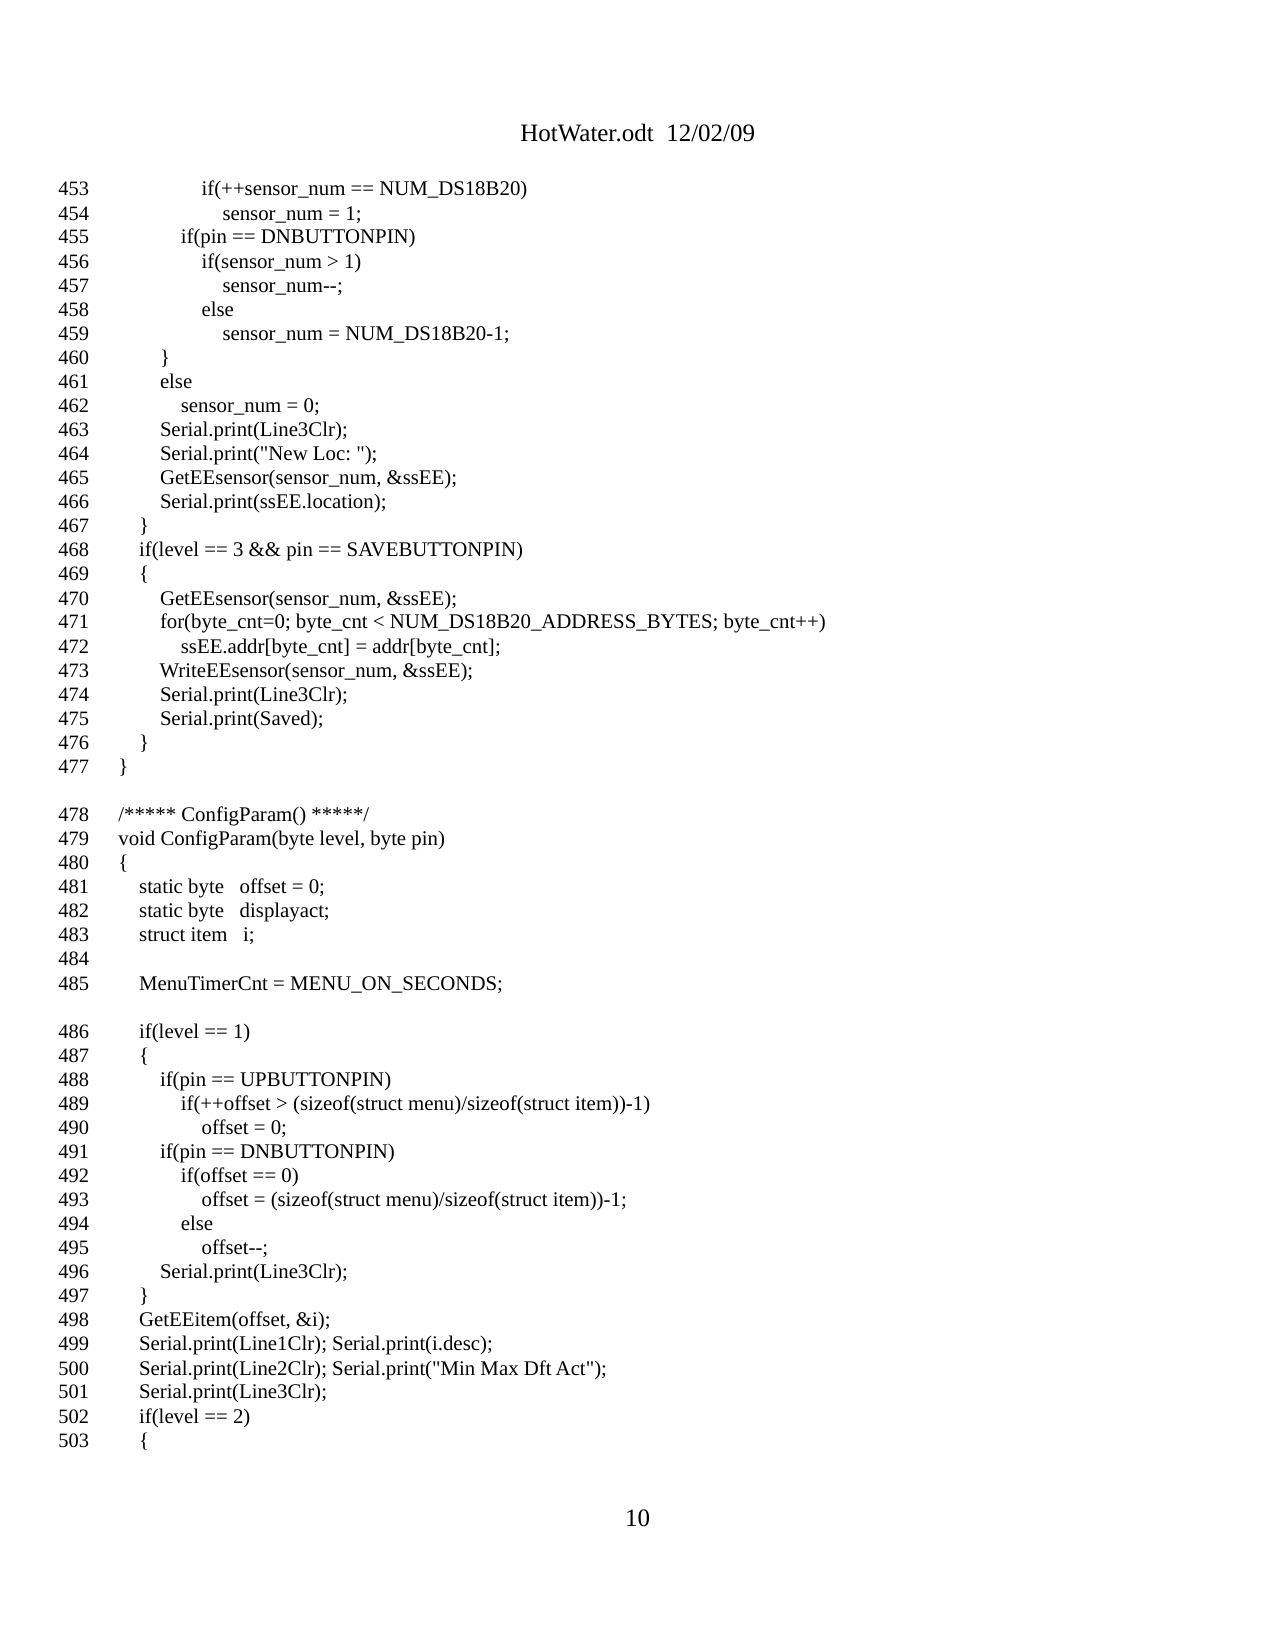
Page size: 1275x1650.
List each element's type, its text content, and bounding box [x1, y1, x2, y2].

text sensor_num = 1; [118, 200, 1157, 224]
text if(pin == UPBUTTONPIN) [118, 1067, 1157, 1091]
text { [118, 1043, 1157, 1067]
text Serial.print(Line1Clr); Serial.print(i.desc); [118, 1331, 1157, 1355]
text { [118, 561, 1157, 585]
text Serial.print(Saved); [118, 706, 1157, 730]
text { [118, 1428, 1157, 1452]
text if(offset == 0) [118, 1163, 1157, 1187]
text Serial.print("New Loc: "); [118, 441, 1157, 465]
text } [118, 1283, 1157, 1307]
text struct item i; [118, 922, 1157, 946]
text if(pin == DNBUTTONPIN) [118, 1139, 1157, 1163]
text void ConfigParam(byte level, byte pin) [118, 826, 1157, 850]
text GetEEsensor(sensor_num, &ssEE); [118, 585, 1157, 609]
text Serial.print(Line3Clr); [118, 682, 1157, 706]
text else [118, 297, 1157, 321]
text /***** ConfigParam() *****/ [118, 802, 1157, 826]
text } [118, 730, 1157, 754]
text if(level == 2) [118, 1403, 1157, 1428]
text static byte offset = 0; [118, 874, 1157, 898]
text if(++sensor_num == NUM_DS18B20) [118, 176, 1157, 200]
text static byte displayact; [118, 898, 1157, 922]
text offset = (sizeof(struct menu)/sizeof(struct item))-1; [118, 1187, 1157, 1211]
text sensor_num = NUM_DS18B20-1; [118, 321, 1157, 345]
text WriteEEsensor(sensor_num, &ssEE); [118, 658, 1157, 682]
text for(byte_cnt=0; byte_cnt < NUM_DS18B20_ADDRESS_BYTES; byte_cnt++) [118, 609, 1157, 633]
text ssEE.addr[byte_cnt] = addr[byte_cnt]; [118, 633, 1157, 658]
text if(++offset > (sizeof(struct menu)/sizeof(struct item))-1) [118, 1091, 1157, 1115]
text Serial.print(Line3Clr); [118, 1259, 1157, 1283]
text if(pin == DNBUTTONPIN) [118, 224, 1157, 248]
text else [118, 1211, 1157, 1235]
text { [118, 850, 1157, 874]
text Serial.print(Line3Clr); [118, 417, 1157, 441]
text sensor_num = 0; [118, 393, 1157, 417]
text offset = 0; [118, 1115, 1157, 1139]
text if(level == 1) [118, 1018, 1157, 1043]
text MenuTimerCnt = MENU_ON_SECONDS; [118, 970, 1157, 994]
text Serial.print(Line3Clr); [118, 1379, 1157, 1403]
text offset--; [118, 1235, 1157, 1259]
text GetEEsensor(sensor_num, &ssEE); [118, 465, 1157, 489]
text Serial.print(Line2Clr); Serial.print("Min Max Dft Act"); [118, 1355, 1157, 1379]
text } [118, 513, 1157, 537]
text Serial.print(ssEE.location); [118, 489, 1157, 513]
text else [118, 369, 1157, 393]
text } [118, 345, 1157, 369]
text } [118, 754, 1157, 778]
text GetEEitem(offset, &i); [118, 1307, 1157, 1331]
text if(sensor_num > 1) [118, 248, 1157, 273]
text sensor_num--; [118, 273, 1157, 297]
text if(level == 3 && pin == SAVEBUTTONPIN) [118, 537, 1157, 561]
